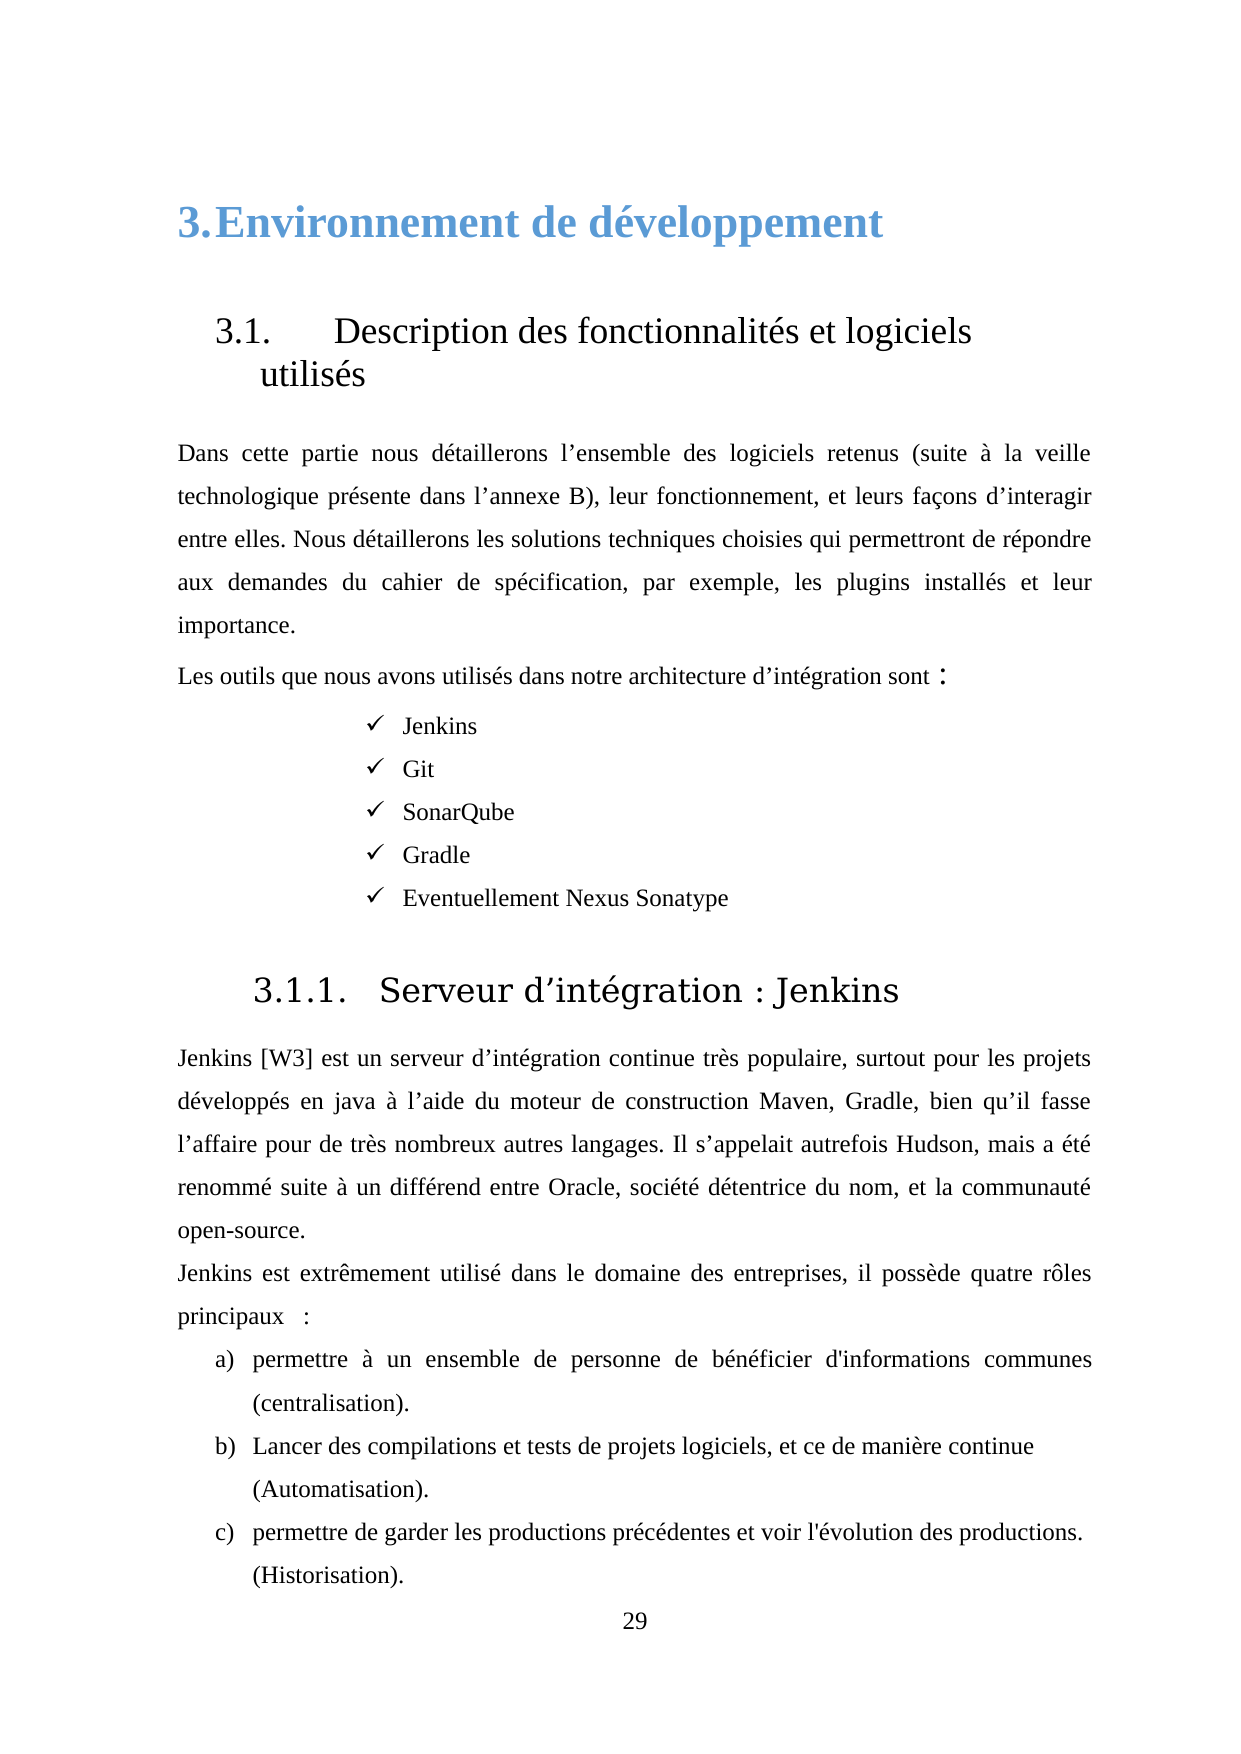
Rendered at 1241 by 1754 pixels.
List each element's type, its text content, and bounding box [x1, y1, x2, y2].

list Environnement de développement [177, 194, 1092, 247]
text Dans cette partie nous détaillerons l’ensemble des logiciels retenus (suite à la veille technologique présente dans l’annexe B), leur fonctionnement, et leurs façons d’interagir entre elles. Nous détaillerons les solutions techniques choisies qui permettront de répondre aux demandes du cahier de spécification, par exemple, les plugins installés et leur importance. [177, 438, 1092, 639]
list Git [365, 754, 1092, 783]
text Les outils que nous avons utilisés dans notre architecture d’intégration sont : [177, 653, 1092, 692]
text Jenkins est extrêmement utilisé dans le domaine des entreprises, il possède quatre rôles principaux : [177, 1258, 1092, 1330]
text Jenkins [W3] est un serveur d’intégration continue très populaire, surtout pour les projets développés en java à l’aide du moteur de construction Maven, Gradle, bien qu’il fasse l’affaire pour de très nombreux autres langages. Il s’appelait autrefois Hudson, mais a été renommé suite à un différend entre Oracle, société détentrice du nom, et la communauté open-source. [177, 1043, 1092, 1244]
list SonarQube [365, 797, 1092, 826]
list Gradle [365, 840, 1092, 869]
list (Historisation). [252, 1560, 1092, 1589]
list (Automatisation). [252, 1474, 1092, 1503]
list Description des fonctionnalités et logiciels utilisés [215, 308, 1092, 395]
list Jenkins [365, 711, 1092, 740]
list Lancer des compilations et tests de projets logiciels, et ce de manière continue [215, 1431, 1092, 1459]
list permettre de garder les productions précédentes et voir l'évolution des productions. [215, 1517, 1092, 1546]
list Eventuellement Nexus Sonatype [365, 883, 1092, 912]
list permettre à un ensemble de personne de bénéficier d'informations communes (centralisation). [215, 1344, 1092, 1416]
list Serveur d’intégration : Jenkins [252, 969, 1092, 1009]
